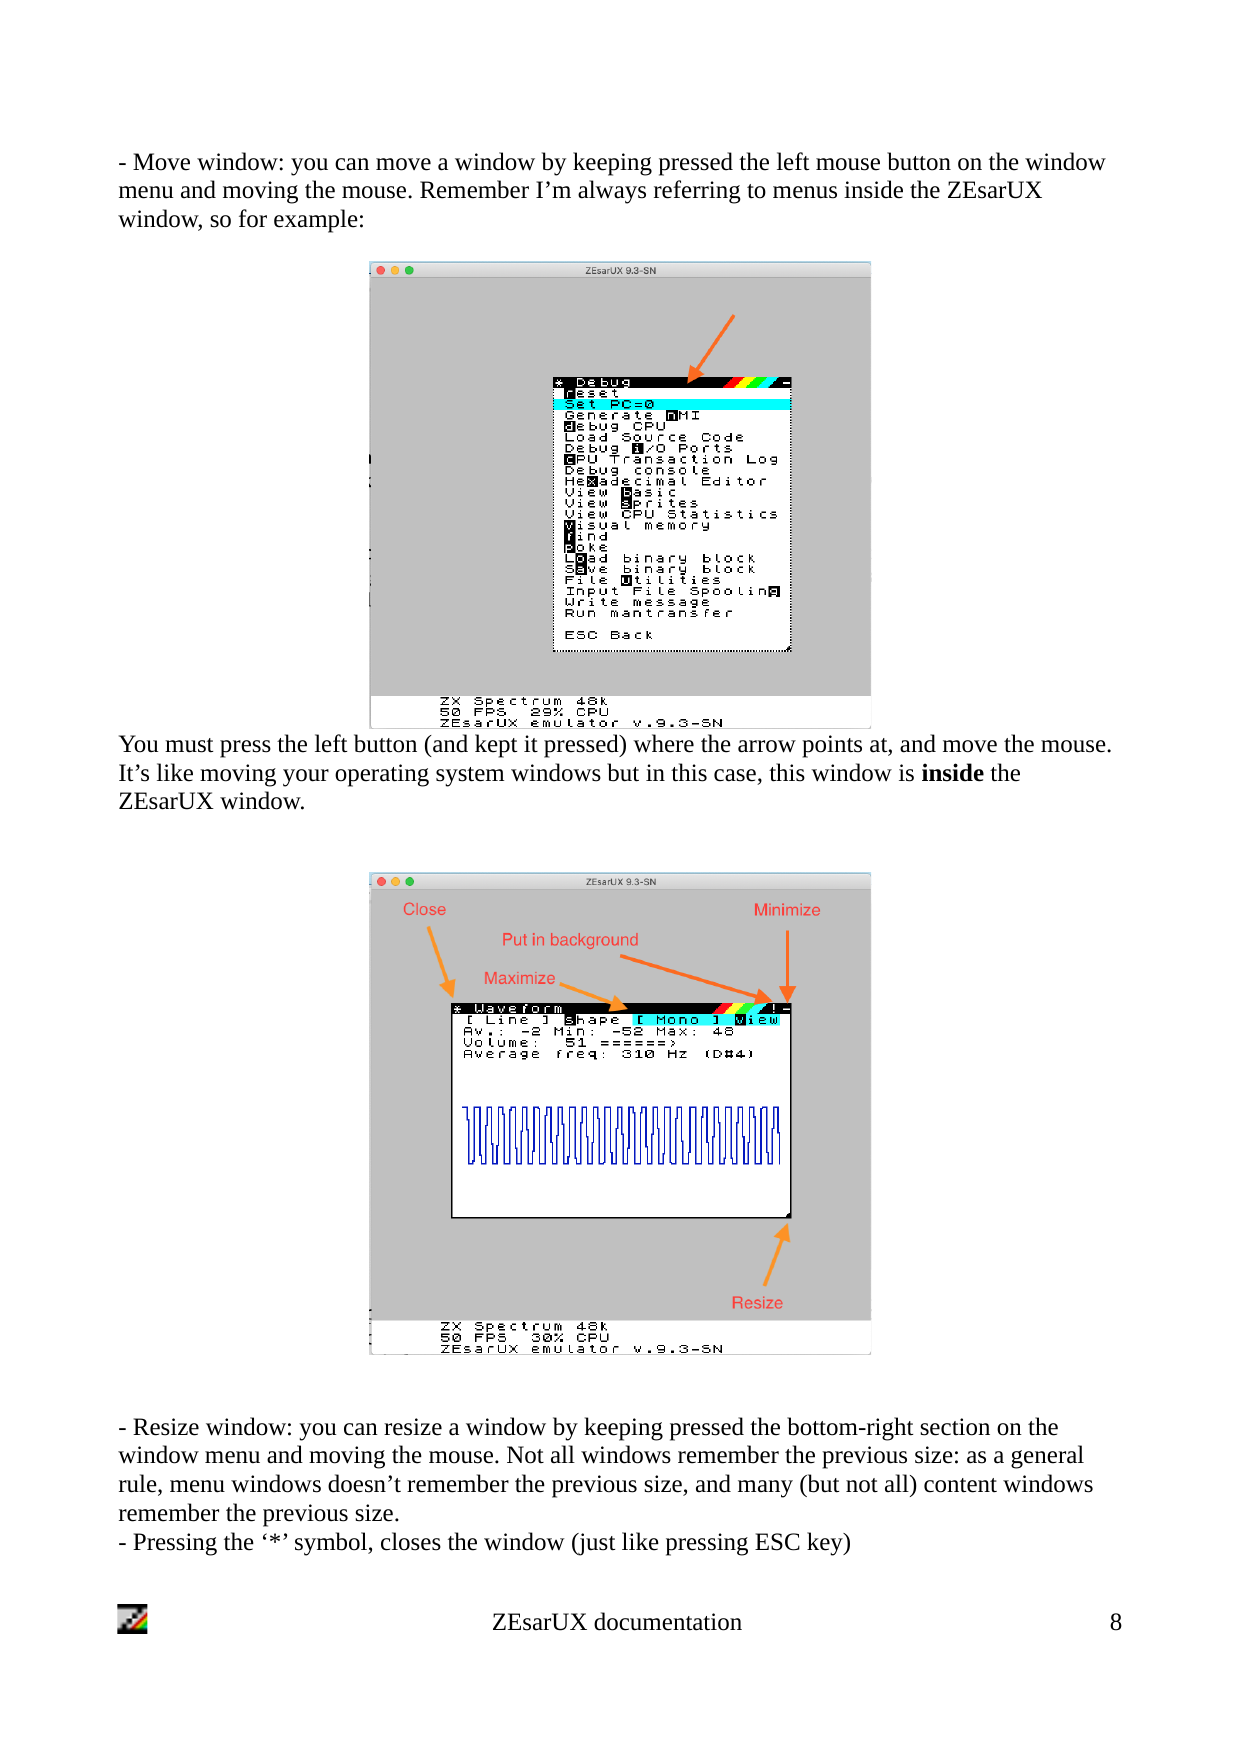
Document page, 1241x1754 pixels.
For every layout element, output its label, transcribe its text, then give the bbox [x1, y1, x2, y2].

text - Pressing the ‘*’ symbol, closes the window (just like pressing ESC key) [118, 1527, 1122, 1555]
text - Move window: you can move a window by keeping pressed the left mouse button on the window menu and moving the mouse. Remember I’m always referring to menus inside the ZEsarUX window, so for example: [118, 147, 1122, 233]
text You must press the left button (and kept it pressed) where the arrow points at, and move the mouse. It’s like moving your operating system windows but in this case, this window is inside the ZEsarUX window. [118, 262, 1122, 815]
text - Resize window: you can resize a window by keeping pressed the bottom-right section on the window menu and moving the mouse. Not all windows remember the previous size: as a general rule, menu windows doesn’t remember the previous size, and many (but not all) content windows remember the previous size. [118, 1412, 1122, 1527]
picture [117, 1604, 148, 1634]
picture [369, 872, 872, 1355]
picture [369, 261, 872, 729]
